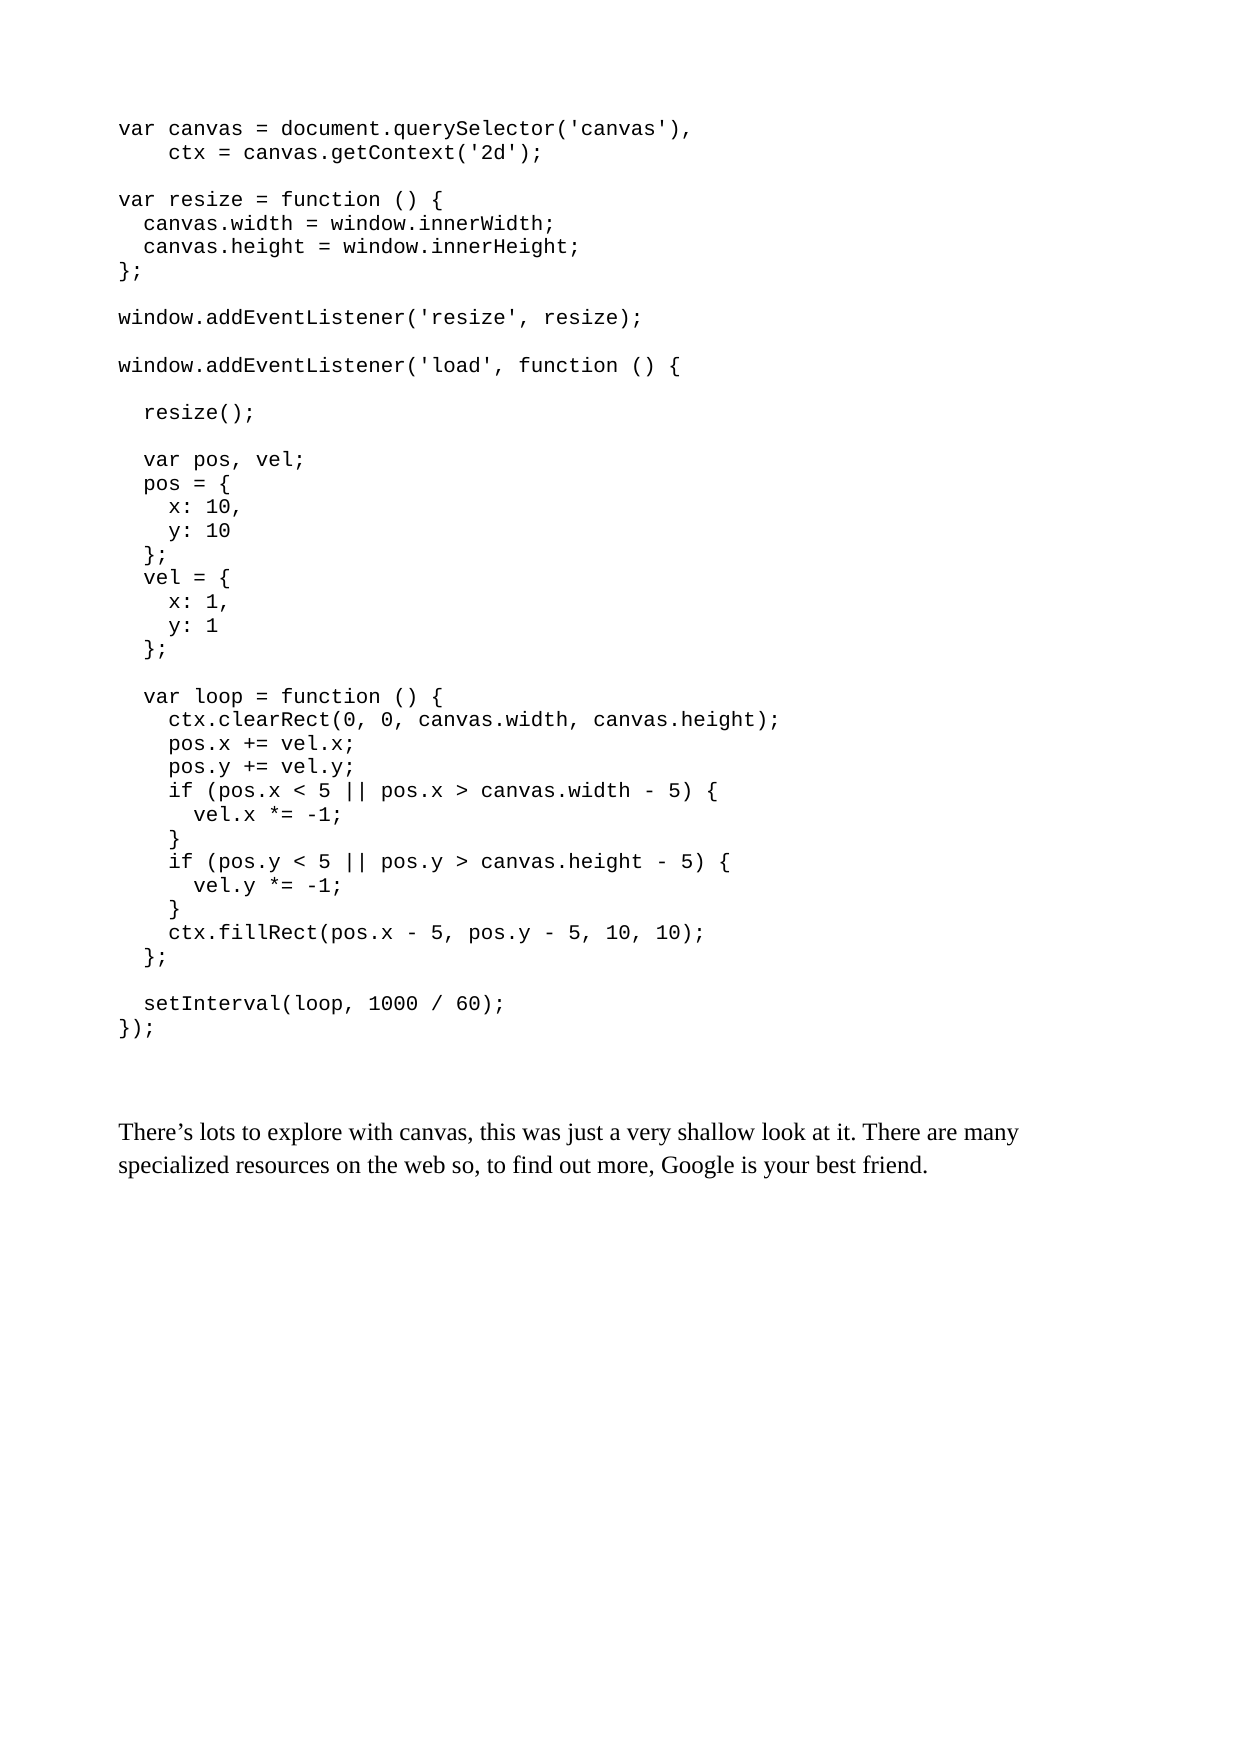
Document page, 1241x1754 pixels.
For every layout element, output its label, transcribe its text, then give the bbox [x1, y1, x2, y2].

text canvas.width = window.innerWidth; [118, 213, 1122, 236]
text pos = { [118, 473, 1122, 496]
text vel.x *= -1; [118, 804, 1122, 827]
text vel = { [118, 567, 1122, 591]
text ctx.fillRect(pos.x - 5, pos.y - 5, 10, 10); [118, 922, 1122, 946]
text }; [118, 638, 1122, 662]
text vel.y *= -1; [118, 875, 1122, 898]
text }; [118, 544, 1122, 567]
text x: 1, [118, 591, 1122, 615]
text var resize = function () { [118, 189, 1122, 213]
text window.addEventListener('load', function () { [118, 354, 1122, 378]
text pos.x += vel.x; [118, 733, 1122, 757]
text }); [118, 1017, 1122, 1040]
text }; [118, 260, 1122, 284]
text }; [118, 946, 1122, 969]
text y: 10 [118, 520, 1122, 544]
text y: 1 [118, 615, 1122, 638]
text ctx = canvas.getContext('2d'); [118, 142, 1122, 165]
text } [118, 898, 1122, 922]
text setInterval(loop, 1000 / 60); [118, 993, 1122, 1017]
text canvas.height = window.innerHeight; [118, 236, 1122, 260]
text pos.y += vel.y; [118, 757, 1122, 780]
text resize(); [118, 402, 1122, 426]
text var pos, vel; [118, 449, 1122, 473]
text if (pos.x < 5 || pos.x > canvas.width - 5) { [118, 780, 1122, 804]
text x: 10, [118, 496, 1122, 520]
text var canvas = document.querySelector('canvas'), [118, 118, 1122, 142]
text ctx.clearRect(0, 0, canvas.width, canvas.height); [118, 709, 1122, 733]
text } [118, 827, 1122, 851]
text window.addEventListener('resize', resize); [118, 307, 1122, 331]
text var loop = function () { [118, 686, 1122, 709]
text There’s lots to explore with canvas, this was just a very shallow look at it. There are many specialized resources on the web so, to find out more, Google is your best friend. [118, 1117, 1122, 1179]
text if (pos.y < 5 || pos.y > canvas.height - 5) { [118, 851, 1122, 875]
